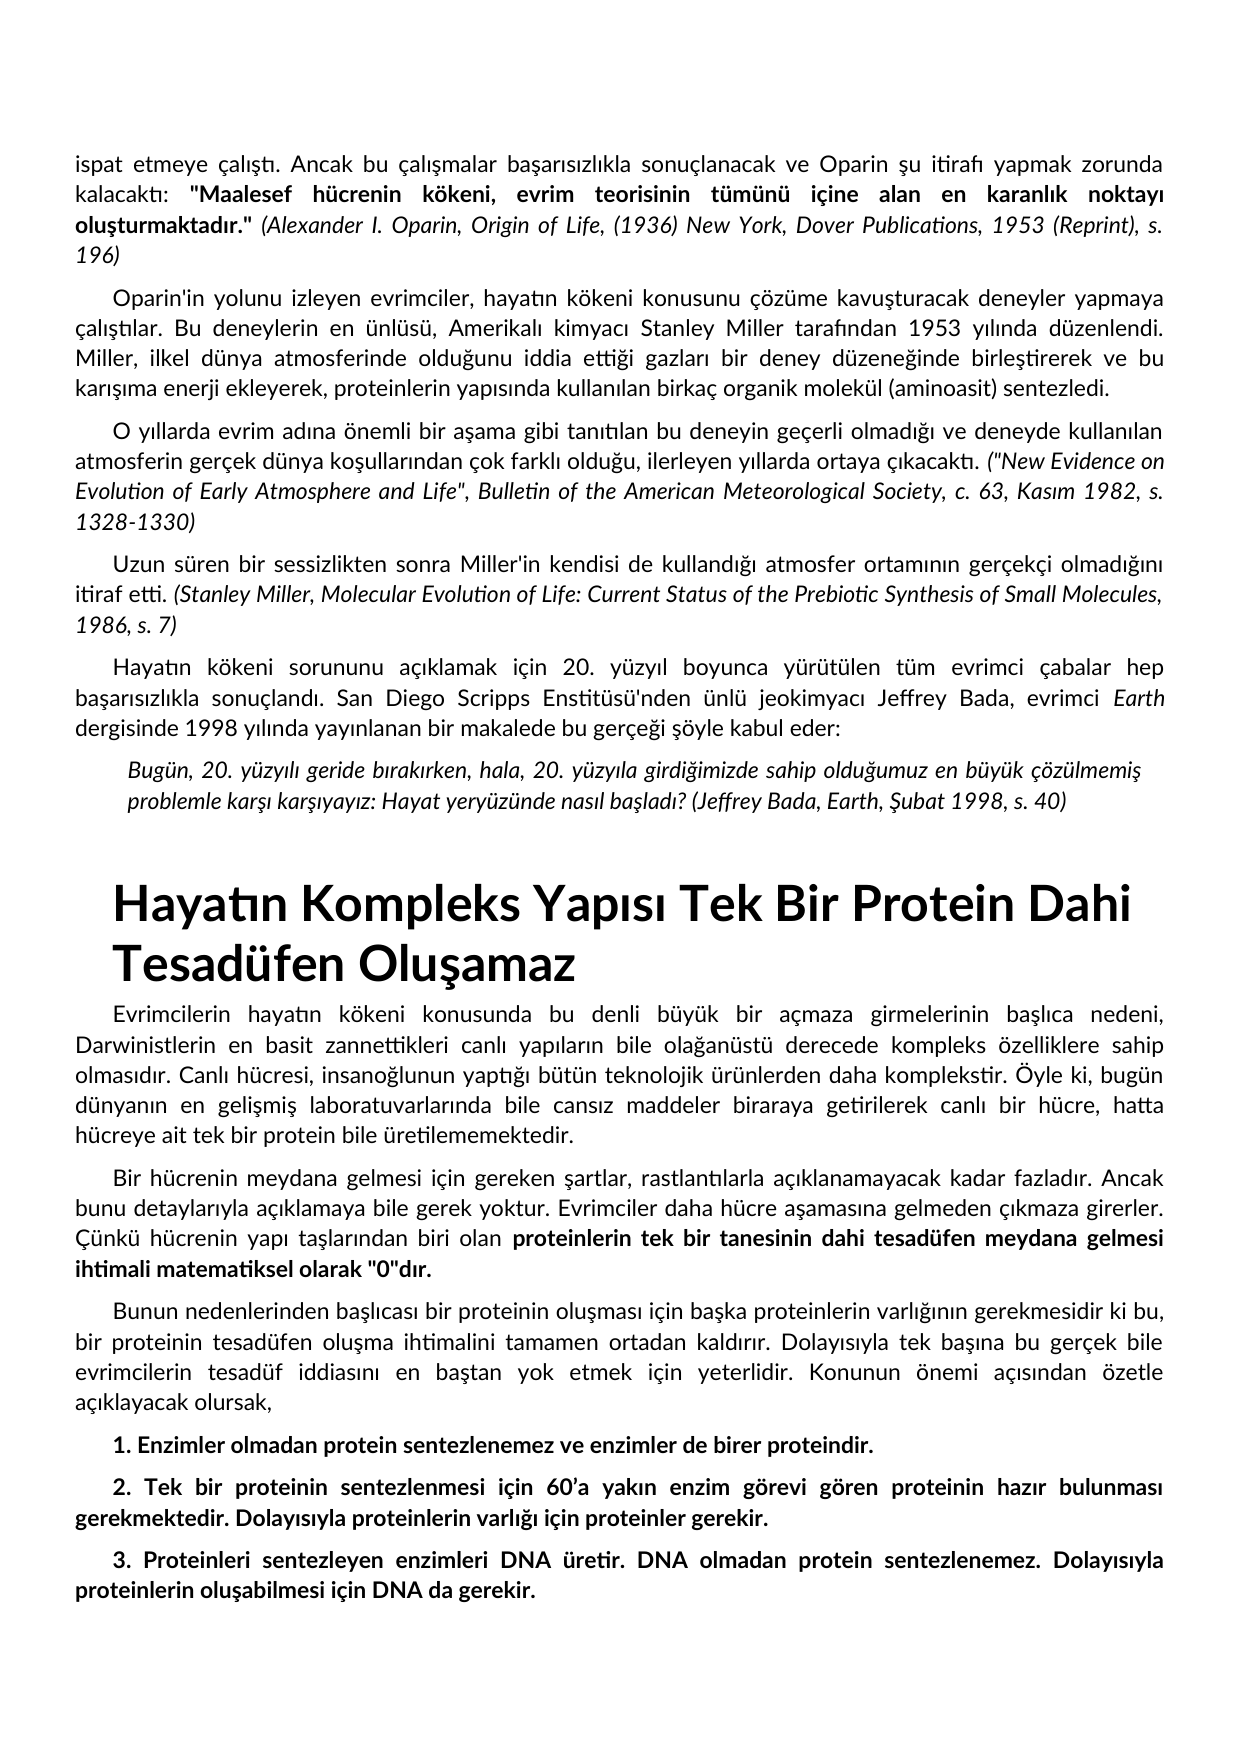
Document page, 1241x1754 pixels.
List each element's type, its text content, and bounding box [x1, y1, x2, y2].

text Hayatın kökeni sorununu açıklamak için 20. yüzyıl boyunca yürütülen tüm evrimci çabalar hep başarısızlıkla sonuçlandı. San Diego Scripps Enstitüsü'nden ünlü jeokimyacı Jeffrey Bada, evrimci Earth dergisinde 1998 yılında yayınlanan bir makalede bu gerçeği şöyle kabul eder: [75, 653, 1165, 741]
text O yıllarda evrim adına önemli bir aşama gibi tanıtılan bu deneyin geçerli olmadığı ve deneyde kullanılan atmosferin gerçek dünya koşullarından çok farklı olduğu, ilerleyen yıllarda ortaya çıkacaktı. ("New Evidence on Evolution of Early Atmosphere and Life", Bulletin of the American Meteorological Society, c. 63, Kasım 1982, s. 1328-1330) [75, 417, 1165, 535]
text Bugün, 20. yüzyılı geride bırakırken, hala, 20. yüzyıla girdiğimizde sahip olduğumuz en büyük çözülmemiş problemle karşı karşıyayız: Hayat yeryüzünde nasıl başladı? (Jeffrey Bada, Earth, Şubat 1998, s. 40) [127, 756, 1143, 814]
text Uzun süren bir sessizlikten sonra Miller'in kendisi de kullandığı atmosfer ortamının gerçekçi olmadığını itiraf etti. (Stanley Miller, Molecular Evolution of Life: Current Status of the Prebiotic Synthesis of Small Molecules, 1986, s. 7) [75, 550, 1165, 638]
text 1. Enzimler olmadan protein sentezlenemez ve enzimler de birer proteindir. [75, 1430, 1165, 1458]
subtitle Hayatın Kompleks Yapısı Tek Bir Protein Dahi Tesadüfen Oluşamaz [112, 872, 1165, 992]
text Bir hücrenin meydana gelmesi için gereken şartlar, rastlantılarla açıklanamayacak kadar fazladır. Ancak bunu detaylarıyla açıklamaya bile gerek yoktur. Evrimciler daha hücre aşamasına gelmeden çıkmaza girerler. Çünkü hücrenin yapı taşlarından biri olan proteinlerin tek bir tanesinin dahi tesadüfen meydana gelmesi ihtimali matematiksel olarak "0"dır. [75, 1164, 1165, 1282]
text Bunun nedenlerinden başlıcası bir proteinin oluşması için başka proteinlerin varlığının gerekmesidir ki bu, bir proteinin tesadüfen oluşma ihtimalini tamamen ortadan kaldırır. Dolayısıyla tek başına bu gerçek bile evrimcilerin tesadüf iddiasını en baştan yok etmek için yeterlidir. Konunun önemi açısından özetle açıklayacak olursak, [75, 1297, 1165, 1415]
text Oparin'in yolunu izleyen evrimciler, hayatın kökeni konusunu çözüme kavuşturacak deneyler yapmaya çalıştılar. Bu deneylerin en ünlüsü, Amerikalı kimyacı Stanley Miller tarafından 1953 yılında düzenlendi. Miller, ilkel dünya atmosferinde olduğunu iddia ettiği gazları bir deney düzeneğinde birleştirerek ve bu karışıma enerji ekleyerek, proteinlerin yapısında kullanılan birkaç organik molekül (aminoasit) sentezledi. [75, 283, 1165, 401]
text 3. Proteinleri sentezleyen enzimleri DNA üretir. DNA olmadan protein sentezlenemez. Dolayısıyla proteinlerin oluşabilmesi için DNA da gerekir. [75, 1546, 1165, 1604]
text Evrimcilerin hayatın kökeni konusunda bu denli büyük bir açmaza girmelerinin başlıca nedeni, Darwinistlerin en basit zannettikleri canlı yapıların bile olağanüstü derecede kompleks özelliklere sahip olmasıdır. Canlı hücresi, insanoğlunun yaptığı bütün teknolojik ürünlerden daha komplekstir. Öyle ki, bugün dünyanın en gelişmiş laboratuvarlarında bile cansız maddeler biraraya getirilerek canlı bir hücre, hatta hücreye ait tek bir protein bile üretilememektedir. [75, 1000, 1165, 1148]
text 2. Tek bir proteinin sentezlenmesi için 60’a yakın enzim görevi gören proteinin hazır bulunması gerekmektedir. Dolayısıyla proteinlerin varlığı için proteinler gerekir. [75, 1473, 1165, 1531]
text ispat etmeye çalıştı. Ancak bu çalışmalar başarısızlıkla sonuçlanacak ve Oparin şu itirafı yapmak zorunda kalacaktı: "Maalesef hücrenin kökeni, evrim teorisinin tümünü içine alan en karanlık noktayı oluşturmaktadır." (Alexander I. Oparin, Origin of Life, (1936) New York, Dover Publications, 1953 (Reprint), s. 196) [75, 150, 1165, 268]
